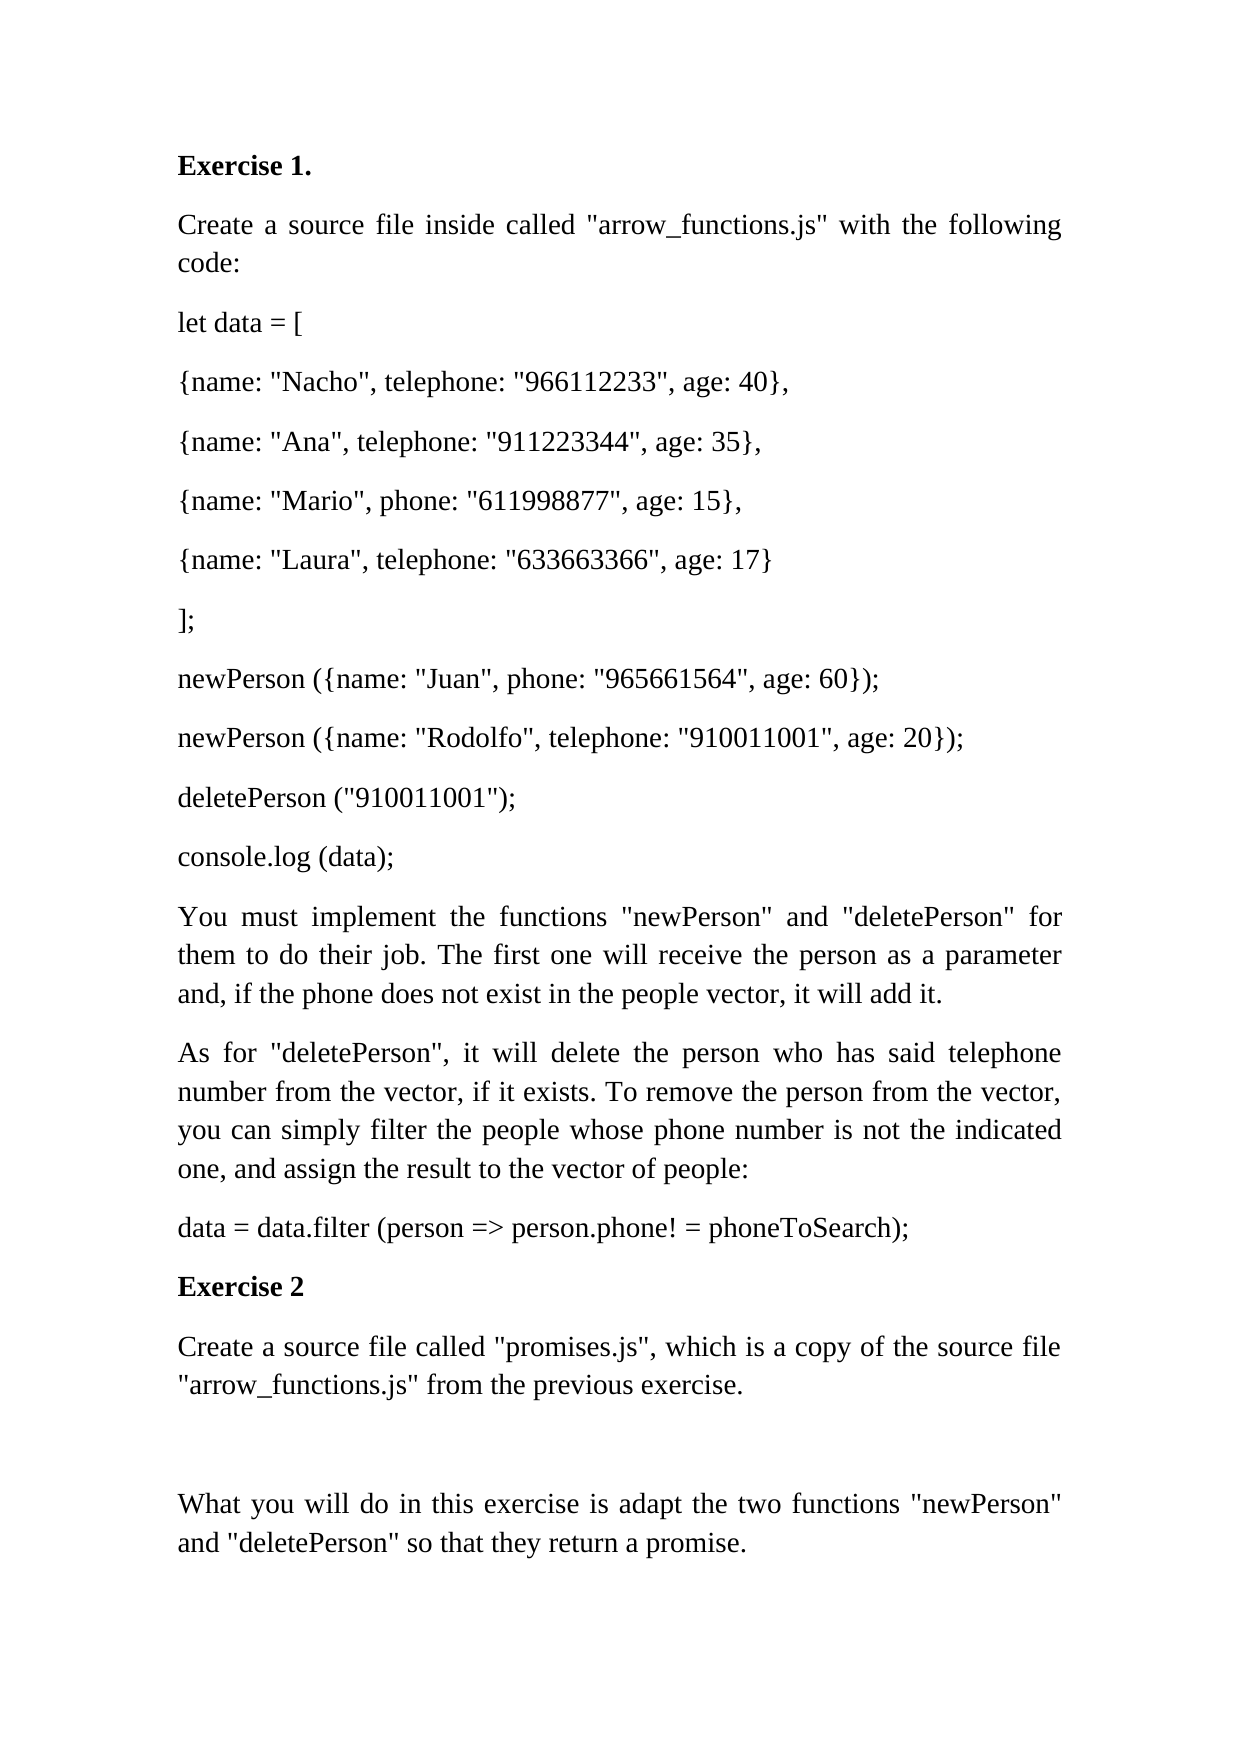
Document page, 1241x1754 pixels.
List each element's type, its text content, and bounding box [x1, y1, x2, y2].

text As for "deletePerson", it will delete the person who has said telephone number from the vector, if it exists. To remove the person from the vector, you can simply filter the people whose phone number is not the indicated one, and assign the result to the vector of people: [177, 1035, 1063, 1184]
text Exercise 2 [177, 1269, 1063, 1303]
text Exercise 1. [177, 148, 1063, 181]
text data = data.filter (person => person.phone! = phoneToSearch); [177, 1210, 1063, 1244]
text newPerson ({name: "Rodolfo", telephone: "910011001", age: 20}); [177, 721, 1063, 754]
text Create a source file inside called "arrow_functions.js" with the following code: [177, 207, 1063, 279]
text {name: "Laura", telephone: "633663366", age: 17} [177, 542, 1063, 576]
text {name: "Nacho", telephone: "966112233", age: 40}, [177, 364, 1063, 398]
text Create a source file called "promises.js", which is a copy of the source file "arrow_functions.js" from the previous exercise. [177, 1329, 1063, 1401]
text newPerson ({name: "Juan", phone: "965661564", age: 60}); [177, 661, 1063, 695]
text ]; [177, 602, 1063, 635]
text let data = [ [177, 305, 1063, 338]
text deletePerson ("910011001"); [177, 780, 1063, 813]
text {name: "Ana", telephone: "911223344", age: 35}, [177, 424, 1063, 457]
text console.log (data); [177, 839, 1063, 873]
text {name: "Mario", phone: "611998877", age: 15}, [177, 483, 1063, 517]
text You must implement the functions "newPerson" and "deletePerson" for them to do their job. The first one will receive the person as a parameter and, if the phone does not exist in the people vector, it will add it. [177, 899, 1063, 1009]
text What you will do in this exercise is adapt the two functions "newPerson" and "deletePerson" so that they return a promise. [177, 1486, 1063, 1558]
